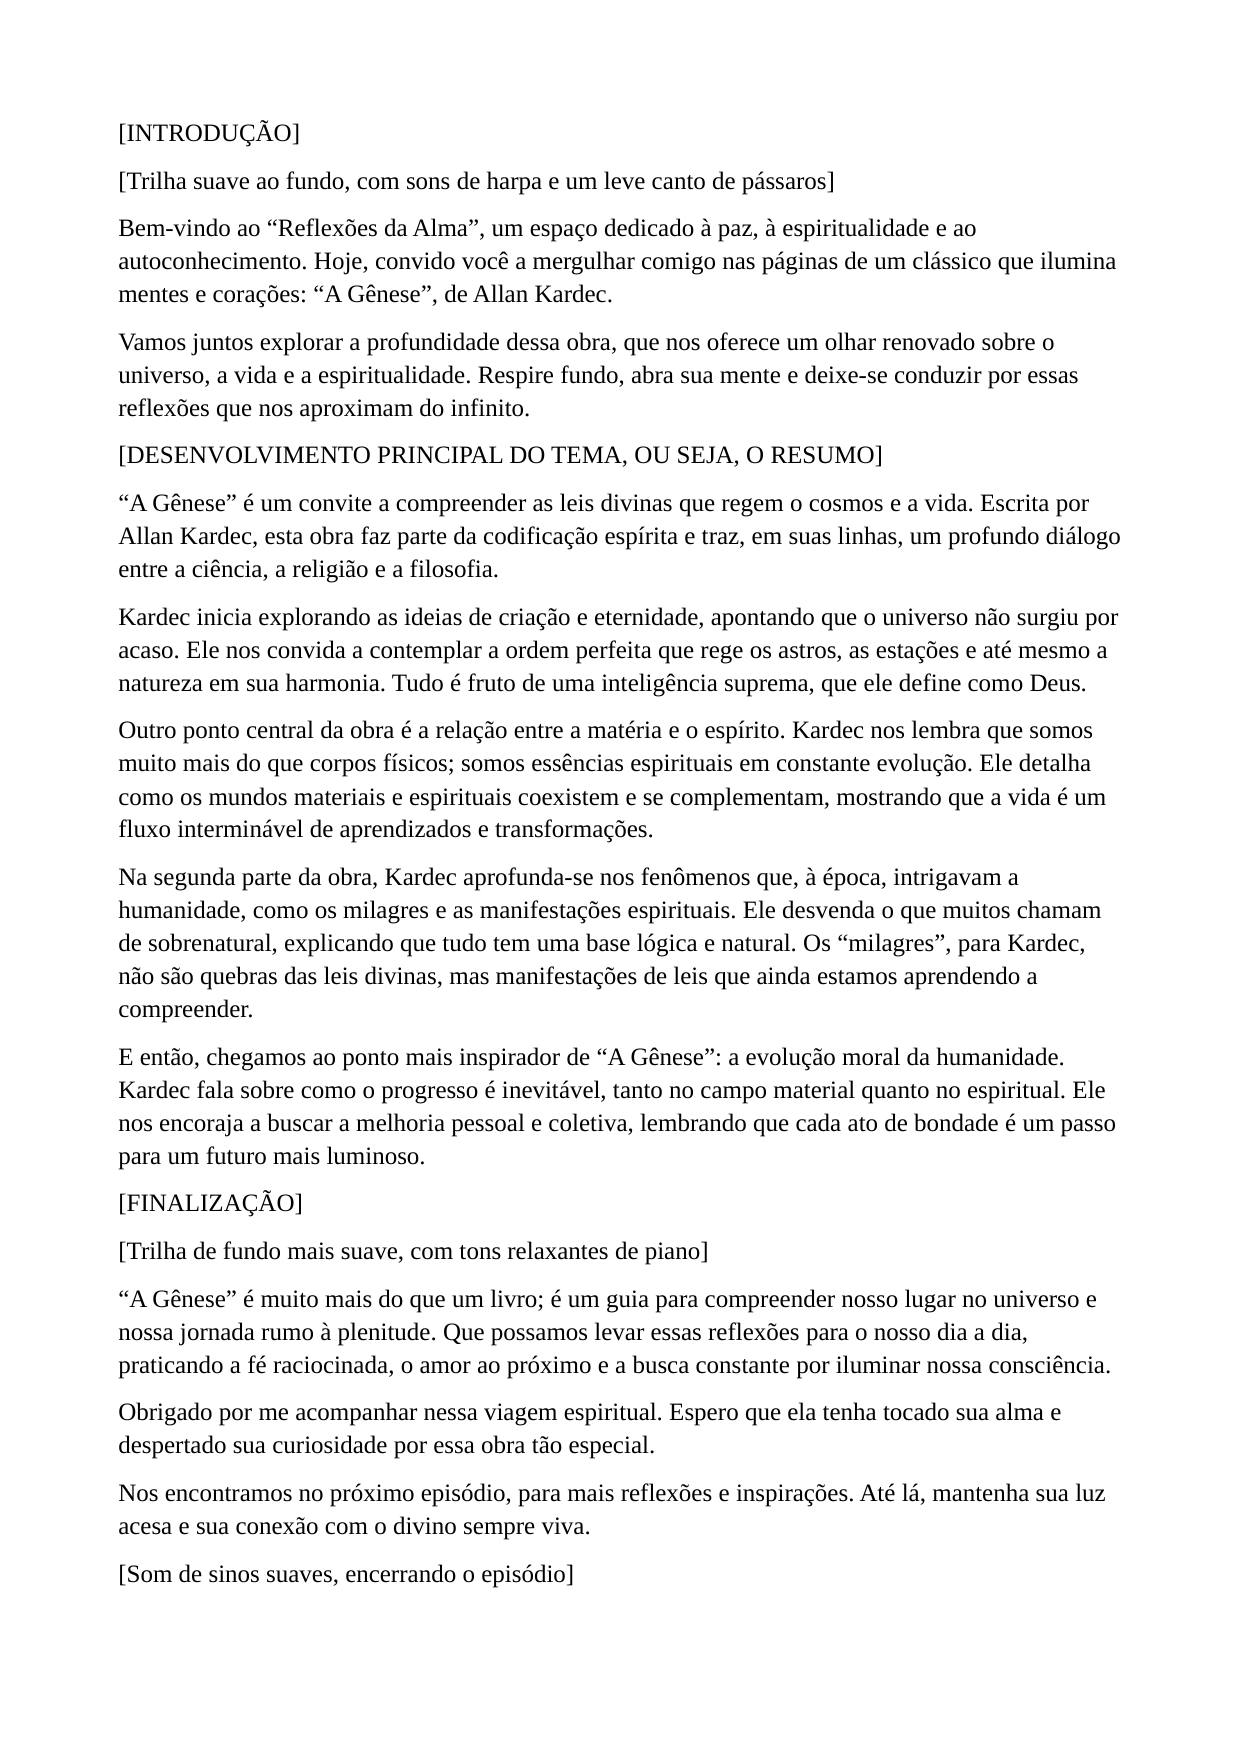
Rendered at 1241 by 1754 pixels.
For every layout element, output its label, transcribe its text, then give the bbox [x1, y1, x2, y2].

text Outro ponto central da obra é a relação entre a matéria e o espírito. Kardec nos lembra que somos muito mais do que corpos físicos; somos essências espirituais em constante evolução. Ele detalha como os mundos materiais e espirituais coexistem e se complementam, mostrando que a vida é um fluxo interminável de aprendizados e transformações. [118, 716, 1122, 843]
text Na segunda parte da obra, Kardec aprofunda-se nos fenômenos que, à época, intrigavam a humanidade, como os milagres e as manifestações espirituais. Ele desvenda o que muitos chamam de sobrenatural, explicando que tudo tem uma base lógica e natural. Os “milagres”, para Kardec, não são quebras das leis divinas, mas manifestações de leis que ainda estamos aprendendo a compreender. [118, 862, 1122, 1023]
text [Som de sinos suaves, encerrando o episódio] [118, 1559, 1122, 1587]
text Vamos juntos explorar a profundidade dessa obra, que nos oferece um olhar renovado sobre o universo, a vida e a espiritualidade. Respire fundo, abra sua mente e deixe-se conduzir por essas reflexões que nos aproximam do infinito. [118, 327, 1122, 422]
text Obrigado por me acompanhar nessa viagem espiritual. Espero que ela tenha tocado sua alma e despertado sua curiosidade por essa obra tão especial. [118, 1397, 1122, 1459]
text Bem-vindo ao “Reflexões da Alma”, um espaço dedicado à paz, à espiritualidade e ao autoconhecimento. Hoje, convido você a mergulhar comigo nas páginas de um clássico que ilumina mentes e corações: “A Gênese”, de Allan Kardec. [118, 213, 1122, 308]
text [FINALIZAÇÃO] [118, 1188, 1122, 1217]
text “A Gênese” é muito mais do que um livro; é um guia para compreender nosso lugar no universo e nossa jornada rumo à plenitude. Que possamos levar essas reflexões para o nosso dia a dia, praticando a fé raciocinada, o amor ao próximo e a busca constante por iluminar nossa consciência. [118, 1284, 1122, 1378]
text [DESENVOLVIMENTO PRINCIPAL DO TEMA, OU SEJA, O RESUMO] [118, 441, 1122, 469]
text [INTRODUÇÃO] [118, 118, 1122, 147]
text E então, chegamos ao ponto mais inspirador de “A Gênese”: a evolução moral da humanidade. Kardec fala sobre como o progresso é inevitável, tanto no campo material quanto no espiritual. Ele nos encoraja a buscar a melhoria pessoal e coletiva, lembrando que cada ato de bondade é um passo para um futuro mais luminoso. [118, 1042, 1122, 1170]
text [Trilha de fundo mais suave, com tons relaxantes de piano] [118, 1236, 1122, 1265]
text [Trilha suave ao fundo, com sons de harpa e um leve canto de pássaros] [118, 166, 1122, 194]
text “A Gênese” é um convite a compreender as leis divinas que regem o cosmos e a vida. Escrita por Allan Kardec, esta obra faz parte da codificação espírita e traz, em suas linhas, um profundo diálogo entre a ciência, a religião e a filosofia. [118, 488, 1122, 583]
text Nos encontramos no próximo episódio, para mais reflexões e inspirações. Até lá, mantenha sua luz acesa e sua conexão com o divino sempre viva. [118, 1478, 1122, 1540]
text Kardec inicia explorando as ideias de criação e eternidade, apontando que o universo não surgiu por acaso. Ele nos convida a contemplar a ordem perfeita que rege os astros, as estações e até mesmo a natureza em sua harmonia. Tudo é fruto de uma inteligência suprema, que ele define como Deus. [118, 602, 1122, 697]
